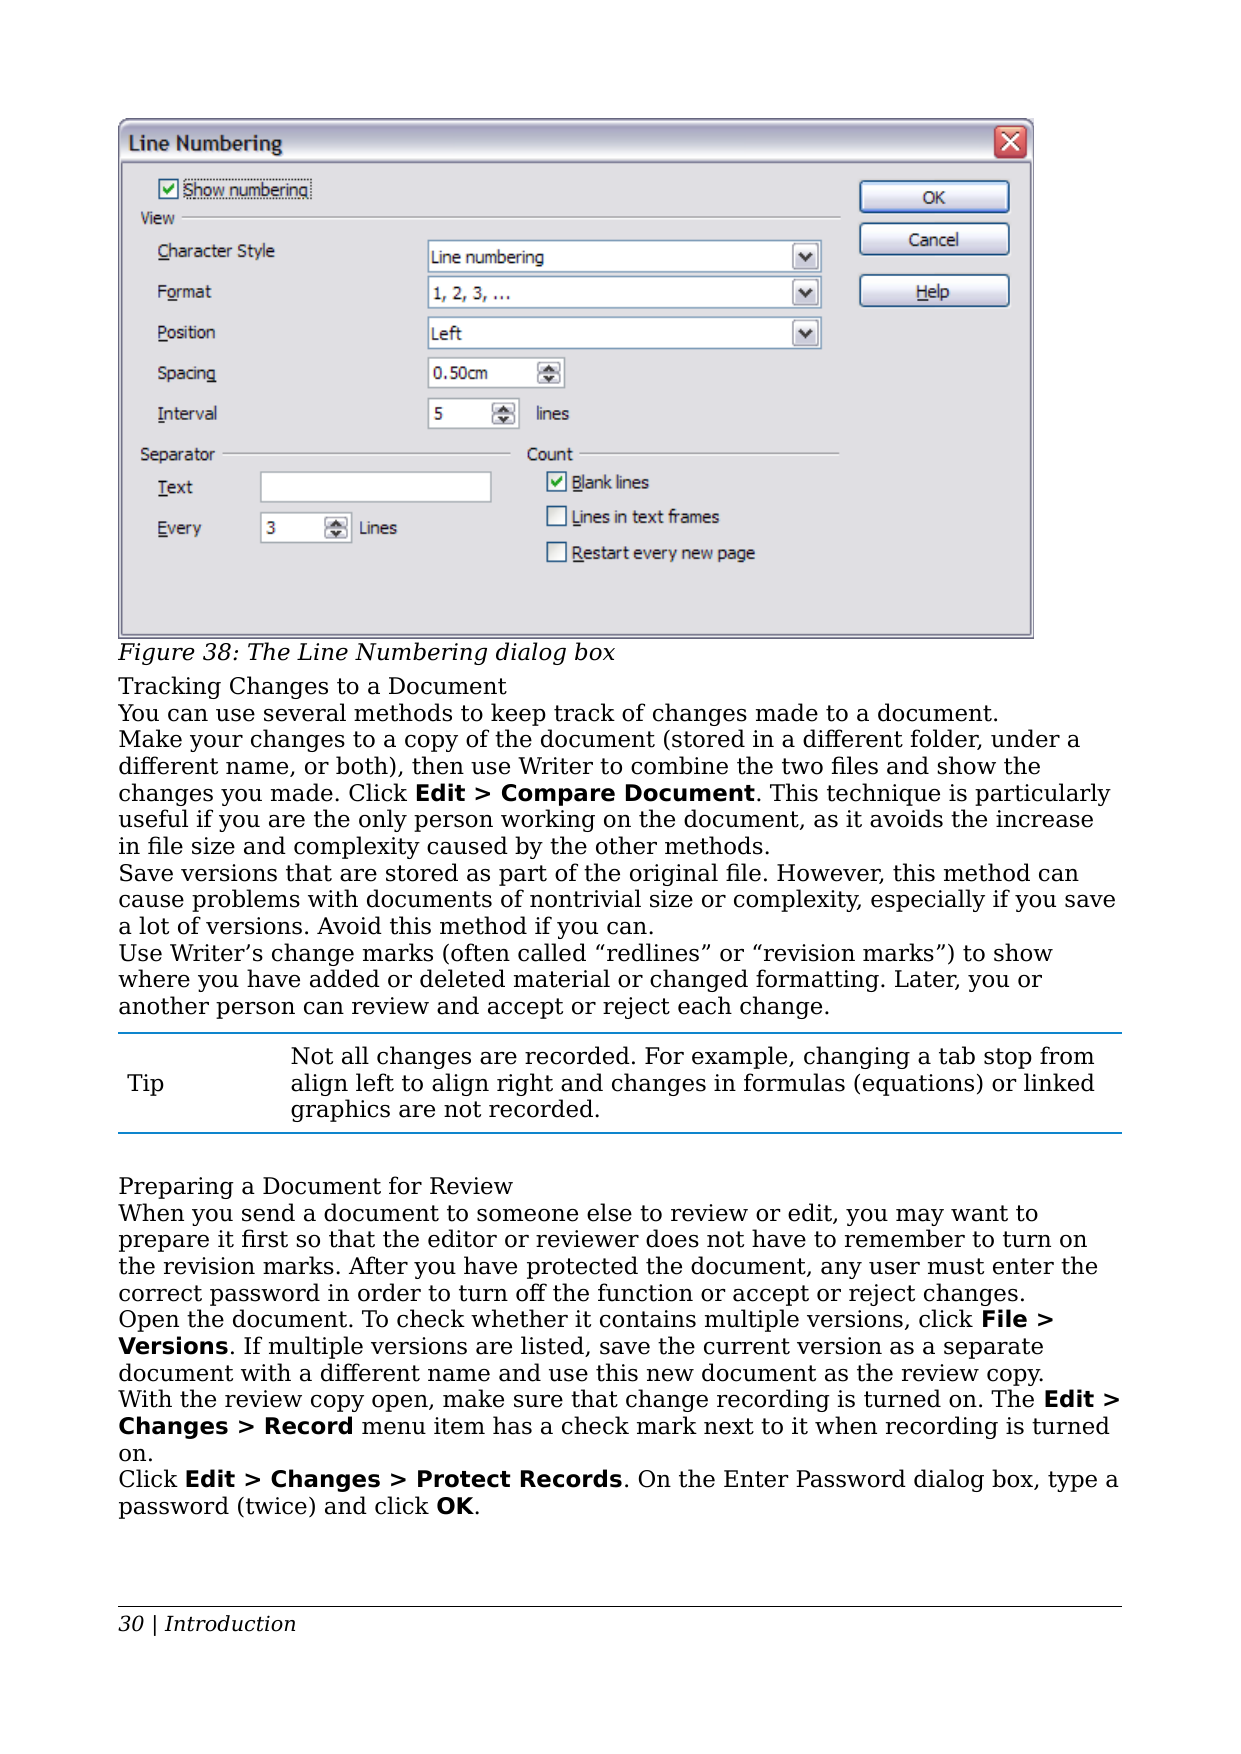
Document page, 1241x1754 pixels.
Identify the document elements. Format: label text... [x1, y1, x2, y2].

text Preparing a Document for Review [118, 1173, 1122, 1200]
picture [118, 118, 1034, 639]
text When you send a document to someone else to review or edit, you may want to prepare it first so that the editor or reviewer does not have to remember to turn on the revision marks. After you have protected the document, any user must enter the correct password in order to turn off the function or accept or reject changes. [118, 1200, 1122, 1307]
text Use Writer’s change marks (often called “redlines” or “revision marks”) to show where you have added or deleted material or changed formatting. Later, you or another person can review and accept or reject each change. [118, 940, 1122, 1020]
text Figure 38: The Line Numbering dialog box [118, 639, 1034, 665]
text You can use several methods to keep track of changes made to a document. [118, 700, 1122, 727]
text Save versions that are stored as part of the original file. However, this method can cause problems with documents of nontrivial size or complexity, especially if you save a lot of versions. Avoid this method if you can. [118, 860, 1122, 940]
text Open the document. To check whether it contains multiple versions, click File > Versions. If multiple versions are listed, save the current version as a separate document with a different name and use this new document as the review copy. [118, 1307, 1122, 1387]
table_header Tip [118, 1034, 281, 1132]
text Click Edit > Changes > Protect Records. On the Enter Password dialog box, type a password (twice) and click OK. [118, 1467, 1122, 1520]
text With the review copy open, make sure that change recording is turned on. The Edit > Changes > Record menu item has a check mark next to it when recording is turned on. [118, 1387, 1122, 1467]
table_header Not all changes are recorded. For example, changing a tab stop from align left to align right and changes in formulas (equations) or linked graphics are not recorded. [281, 1034, 1122, 1132]
text Tracking Changes to a Document [118, 673, 1122, 700]
text Make your changes to a copy of the document (stored in a different folder, under a different name, or both), then use Writer to combine the two files and show the changes you made. Click Edit > Compare Document. This technique is particularly useful if you are the only person working on the document, as it avoids the increase in file size and complexity caused by the other methods. [118, 727, 1122, 860]
